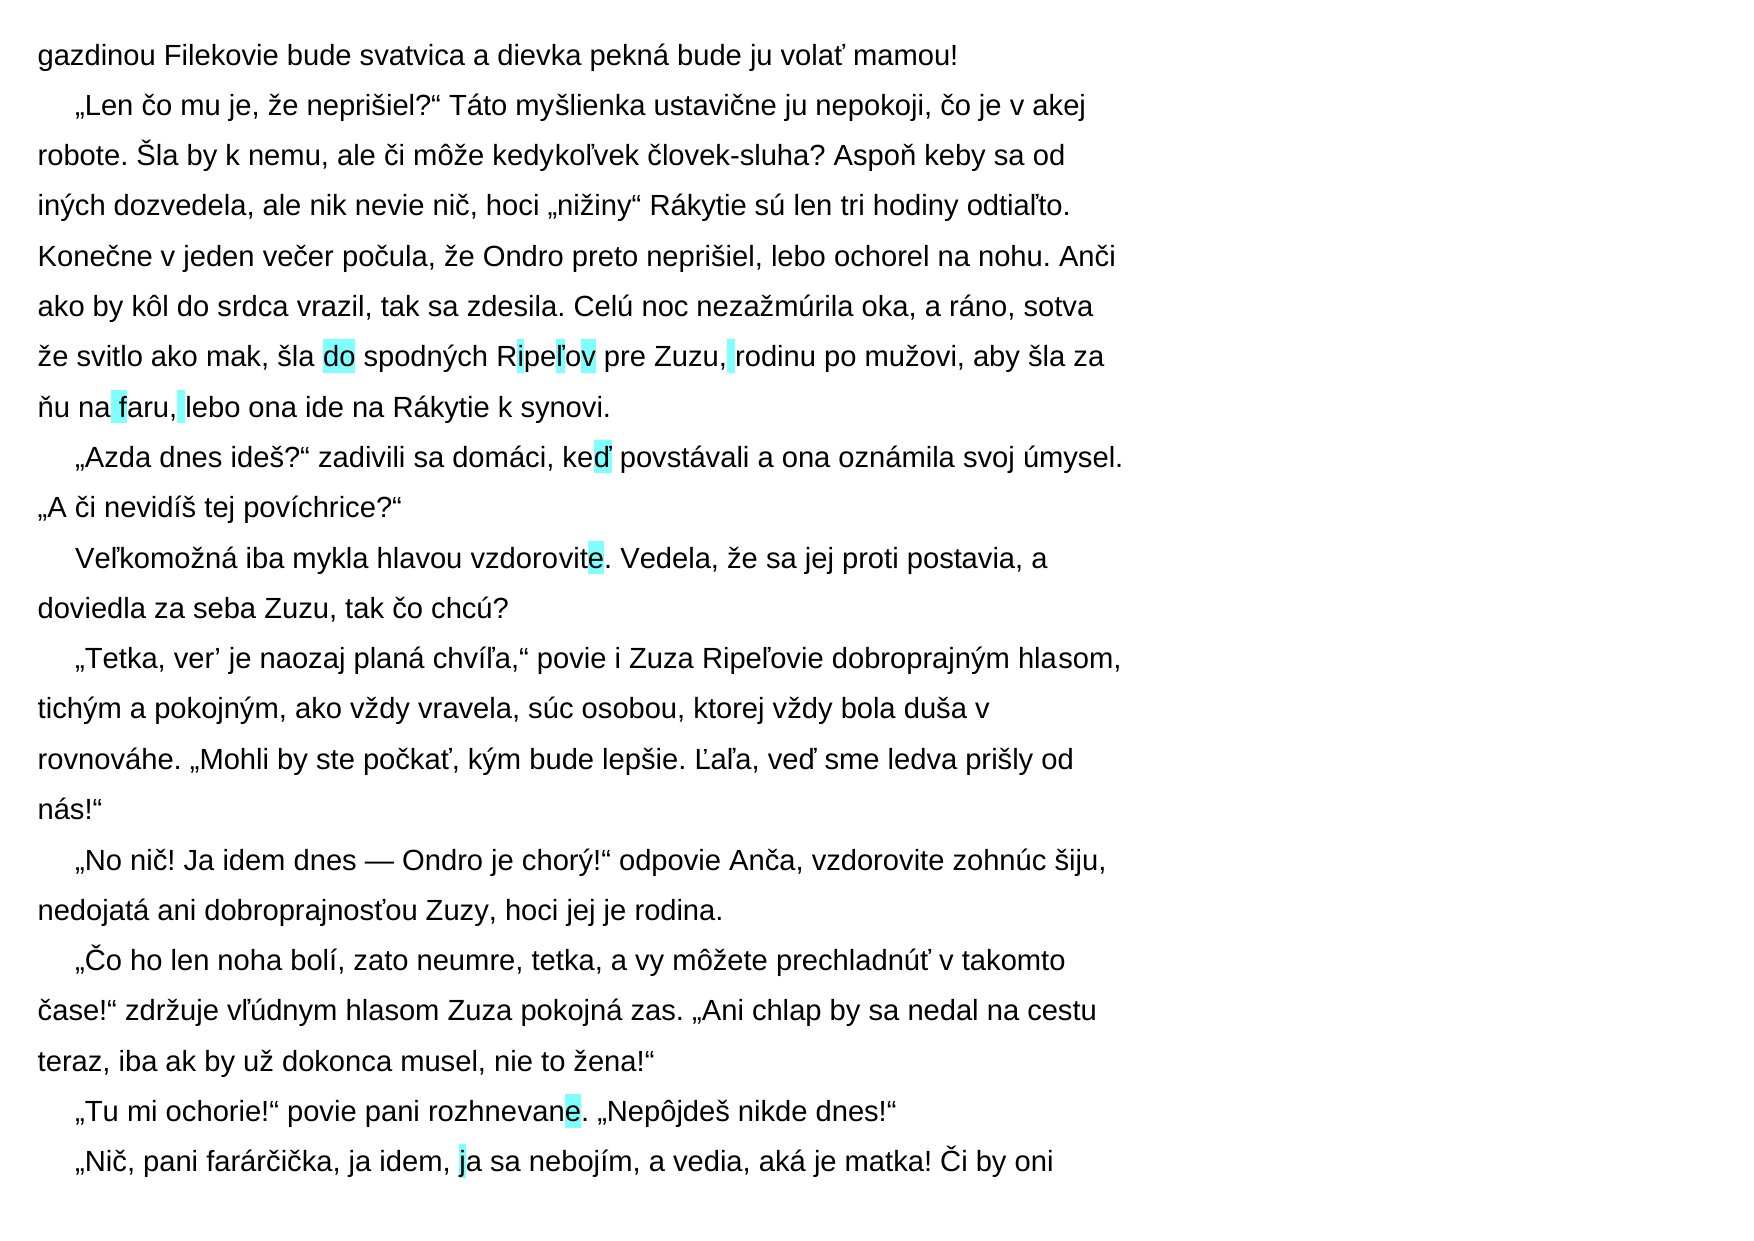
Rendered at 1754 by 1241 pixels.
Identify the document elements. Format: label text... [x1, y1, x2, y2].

text „Azda dnes ideš?“ zadivili sa domáci, keď povstávali a ona oznámila svoj úmysel. „A či nevidíš tej povíchrice?“ [37, 440, 1130, 524]
text „Tu mi ochorie!“ povie pani rozhne­vane. „Nepôjdeš nikde dnes!“ [37, 1094, 1130, 1128]
text Veľkomožná iba mykla hlavou vzdoro­vite. Vedela, že sa jej proti postavia, a doviedla za seba Zuzu, tak čo chcú? [37, 541, 1130, 624]
text „Nič, pani farárčička, ja idem, ja sa ne­bojím, a vedia, aká je matka! Či by oni [37, 1144, 1130, 1178]
text „Len čo mu je, že neprišiel?“ Táto my­šlienka ustavične ju nepokoji, čo je v akej robote. Šla by k nemu, ale či môže kedy­koľvek človek-sluha? Aspoň keby sa od iných dozvedela, ale nik nevie nič, hoci „nižiny“ Rákytie sú len tri hodiny odtiaľto. Konečne v jeden večer počula, že Ondro preto neprišiel, lebo ochorel na nohu. Anči ako by kôl do srdca vrazil, tak sa zdesila. Celú noc nezažmúrila oka, a ráno, sotva že svitlo ako mak, šla do spodných Ripeľov pre Zuzu, rodinu po mužovi, aby šla za ňu na faru, lebo ona ide na Rákytie k synovi. [37, 88, 1130, 423]
text gazdinou Filekovie bude svatvica a dievka pekná bude ju volať mamou! [37, 37, 1130, 71]
text „No nič! Ja idem dnes — Ondro je chorý!“ odpovie Anča, vzdorovite zohnúc šiju, nedojatá ani dobroprajnosťou Zuzy, hoci jej je rodina. [37, 842, 1130, 926]
text „Tetka, ver’ je naozaj planá chvíľa,“ povie i Zuza Ripeľovie dobroprajným hla­som, tichým a pokojným, ako vždy vravela, súc osobou, ktorej vždy bola duša v rovnováhe. „Mohli by ste počkať, kým bude lepšie. Ľaľa, veď sme ledva prišly od nás!“ [37, 641, 1130, 826]
text „Čo ho len noha bolí, zato neumre, tetka, a vy môžete prechladnúť v takomto čase!“ zdržuje vľúdnym hlasom Zuza pokojná zas. „Ani chlap by sa nedal na cestu teraz, iba ak by už dokonca musel, nie to žena!“ [37, 943, 1130, 1077]
